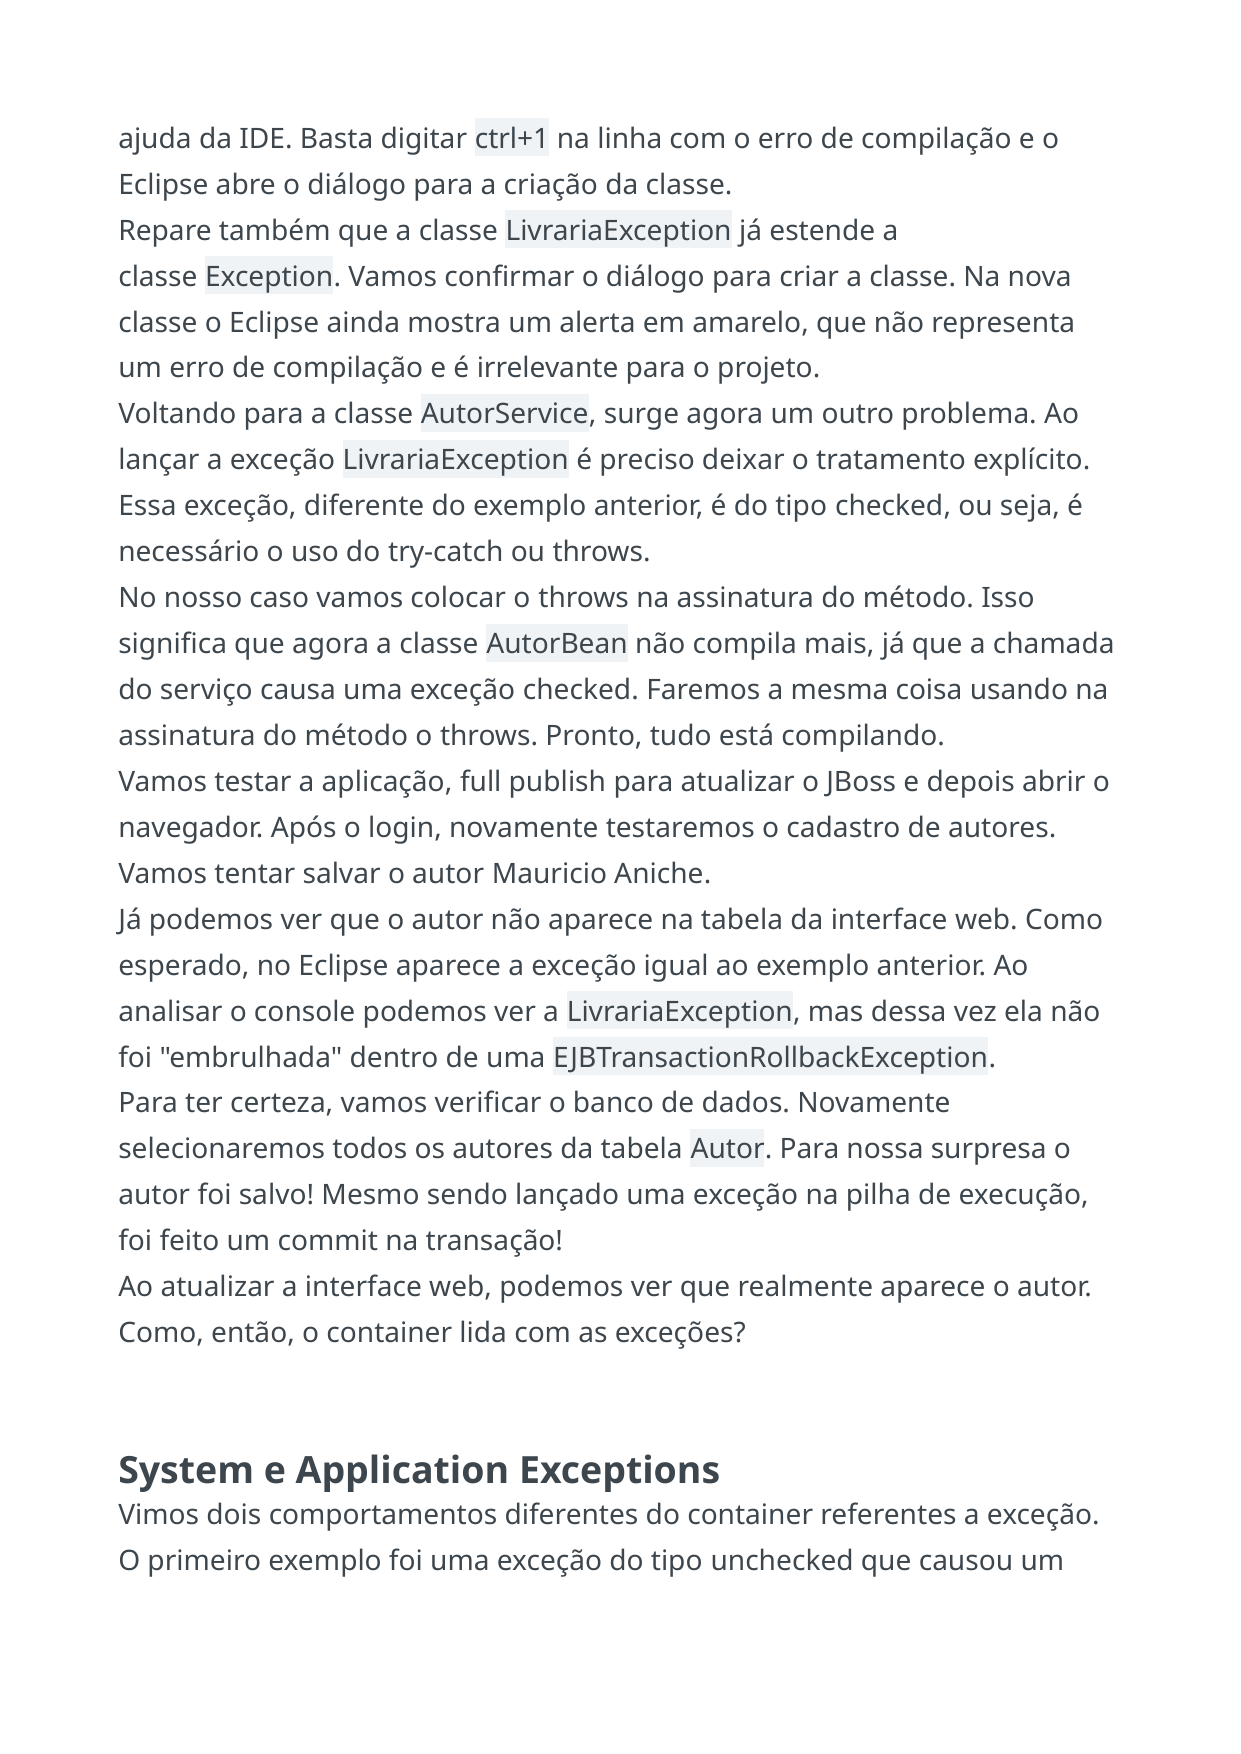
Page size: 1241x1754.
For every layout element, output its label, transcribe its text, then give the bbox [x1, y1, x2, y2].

text Vamos testar a aplicação, full publish para atualizar o JBoss e depois abrir o navegador. Após o login, novamente testaremos o cadastro de autores. Vamos tentar salvar o autor Mauricio Aniche. [118, 761, 1122, 891]
text Vimos dois comportamentos diferentes do container referentes a exceção. O primeiro exemplo foi uma exceção do tipo unchecked que causou um [118, 1494, 1122, 1579]
text Para ter certeza, vamos verificar o banco de dados. Novamente selecionaremos todos os autores da tabela Autor. Para nossa surpresa o autor foi salvo! Mesmo sendo lançado uma exceção na pilha de execução, foi feito um commit na transação! [118, 1083, 1122, 1259]
text No nosso caso vamos colocar o throws na assinatura do método. Isso significa que agora a classe AutorBean não compila mais, já que a chamada do serviço causa uma exceção checked. Faremos a mesma coisa usando na assinatura do método o throws. Pronto, tudo está compilando. [118, 577, 1122, 754]
text Voltando para a classe AutorService, surge agora um outro problema. Ao lançar a exceção LivrariaException é preciso deixar o tratamento explícito. Essa exceção, diferente do exemplo anterior, é do tipo checked, ou seja, é necessário o uso do try-catch ou throws. [118, 394, 1122, 570]
text Repare também que a classe LivrariaException já estende a classe Exception. Vamos confirmar o diálogo para criar a classe. Na nova classe o Eclipse ainda mostra um alerta em amarelo, que não representa um erro de compilação e é irrelevante para o projeto. [118, 210, 1122, 386]
subtitle System e Application Exceptions [118, 1443, 1122, 1494]
text Ao atualizar a interface web, podemos ver que realmente aparece o autor. Como, então, o container lida com as exceções? [118, 1267, 1122, 1351]
text Já podemos ver que o autor não aparece na tabela da interface web. Como esperado, no Eclipse aparece a exceção igual ao exemplo anterior. Ao analisar o console podemos ver a LivrariaException, mas dessa vez ela não foi "embrulhada" dentro de uma EJBTransactionRollbackException. [118, 899, 1122, 1075]
text ajuda da IDE. Basta digitar ctrl+1 na linha com o erro de compilação e o Eclipse abre o diálogo para a criação da classe. [118, 118, 1122, 202]
